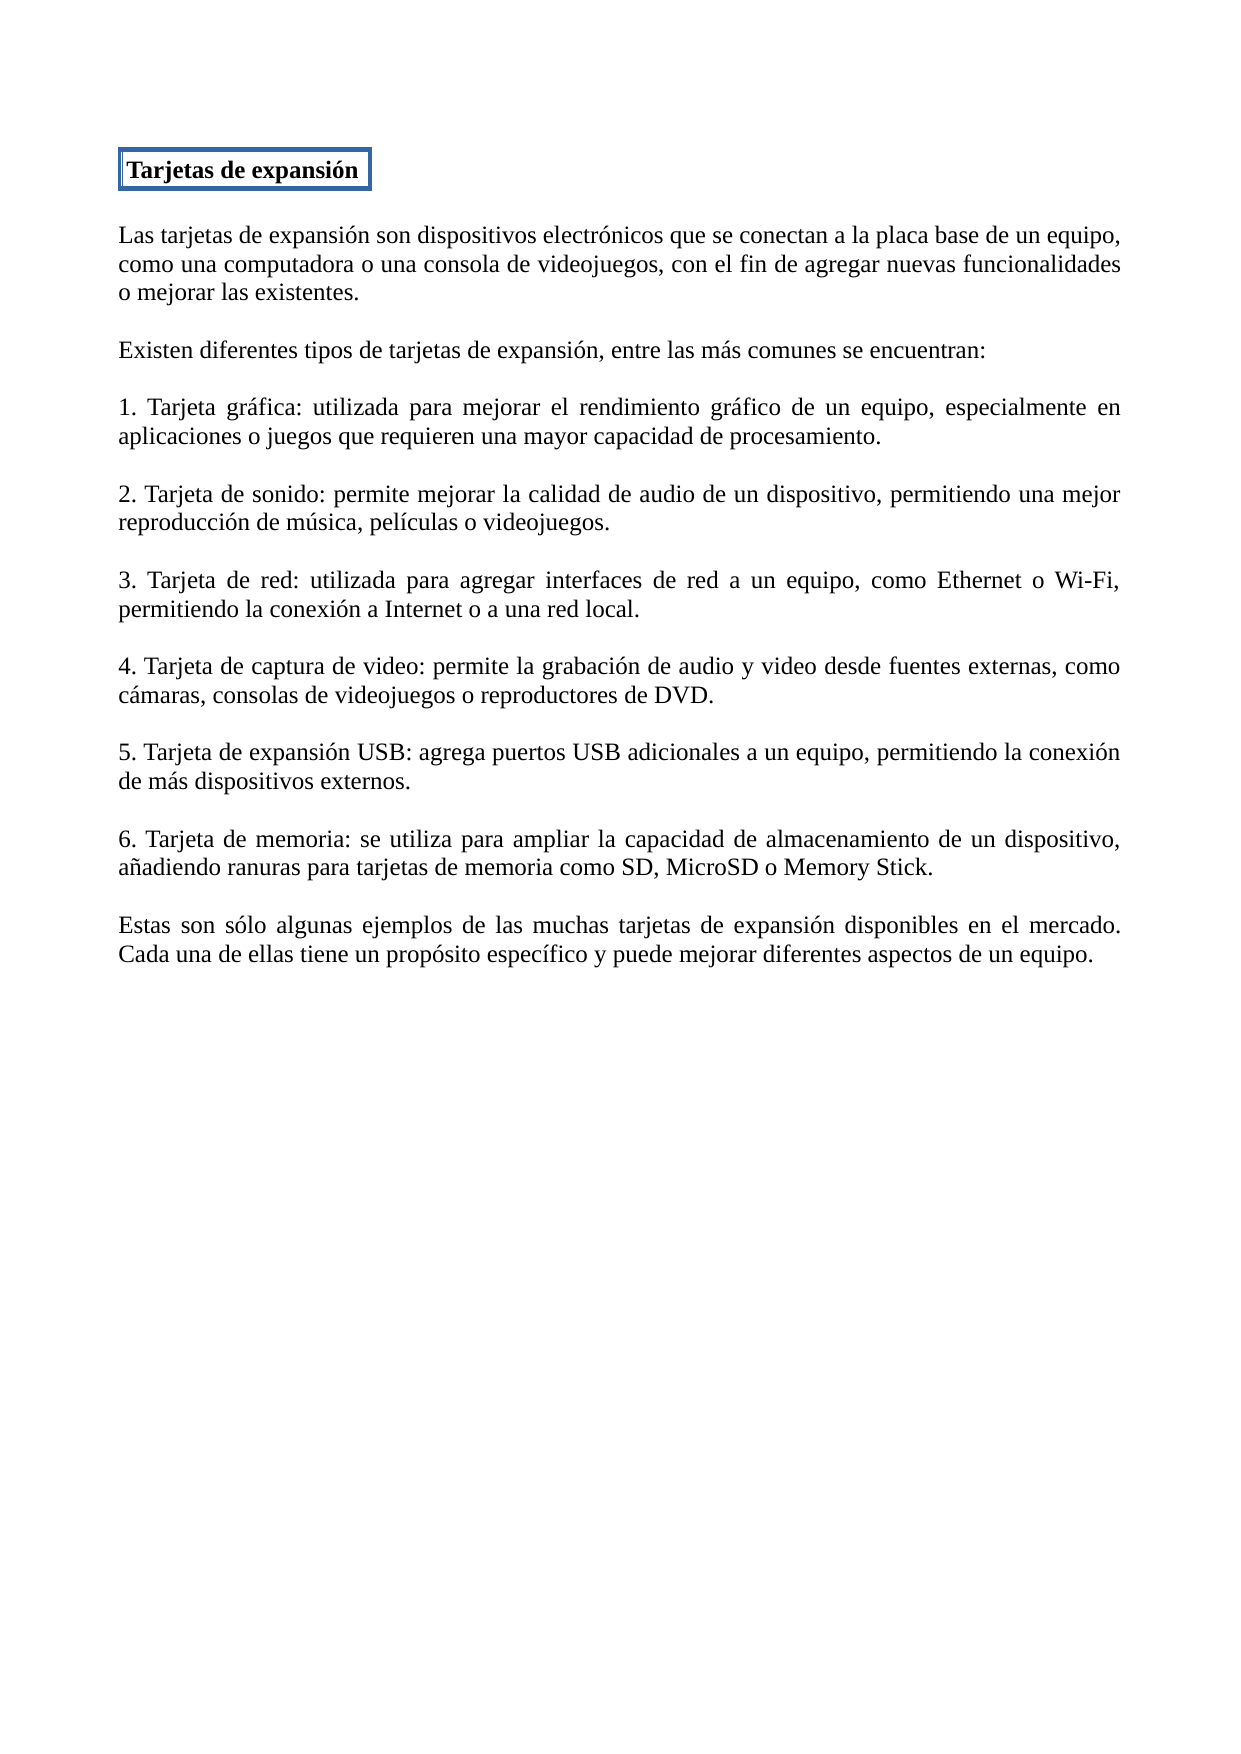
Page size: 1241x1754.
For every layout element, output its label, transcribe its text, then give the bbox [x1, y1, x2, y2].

text Las tarjetas de expansión son dispositivos electrónicos que se conectan a la placa base de un equipo, como una computadora o una consola de videojuegos, con el fin de agregar nuevas funcionalidades o mejorar las existentes. [118, 220, 1122, 306]
text 6. Tarjeta de memoria: se utiliza para ampliar la capacidad de almacenamiento de un dispositivo, añadiendo ranuras para tarjetas de memoria como SD, MicroSD o Memory Stick. [118, 824, 1122, 881]
text 2. Tarjeta de sonido: permite mejorar la calidad de audio de un dispositivo, permitiendo una mejor reproducción de música, películas o videojuegos. [118, 479, 1122, 536]
text 4. Tarjeta de captura de video: permite la grabación de audio y video desde fuentes externas, como cámaras, consolas de videojuegos o reproductores de DVD. [118, 651, 1122, 709]
text 3. Tarjeta de red: utilizada para agregar interfaces de red a un equipo, como Ethernet o Wi-Fi, permitiendo la conexión a Internet o a una red local. [118, 565, 1122, 622]
text 5. Tarjeta de expansión USB: agrega puertos USB adicionales a un equipo, permitiendo la conexión de más dispositivos externos. [118, 737, 1122, 795]
text Tarjetas de expansión [123, 152, 368, 186]
text Existen diferentes tipos de tarjetas de expansión, entre las más comunes se encuentran: [118, 335, 1122, 364]
text Estas son sólo algunas ejemplos de las muchas tarjetas de expansión disponibles en el mercado. Cada una de ellas tiene un propósito específico y puede mejorar diferentes aspectos de un equipo. [118, 910, 1122, 967]
text [372, 147, 1122, 191]
text 1. Tarjeta gráfica: utilizada para mejorar el rendimiento gráfico de un equipo, especialmente en aplicaciones o juegos que requieren una mayor capacidad de procesamiento. [118, 392, 1122, 450]
